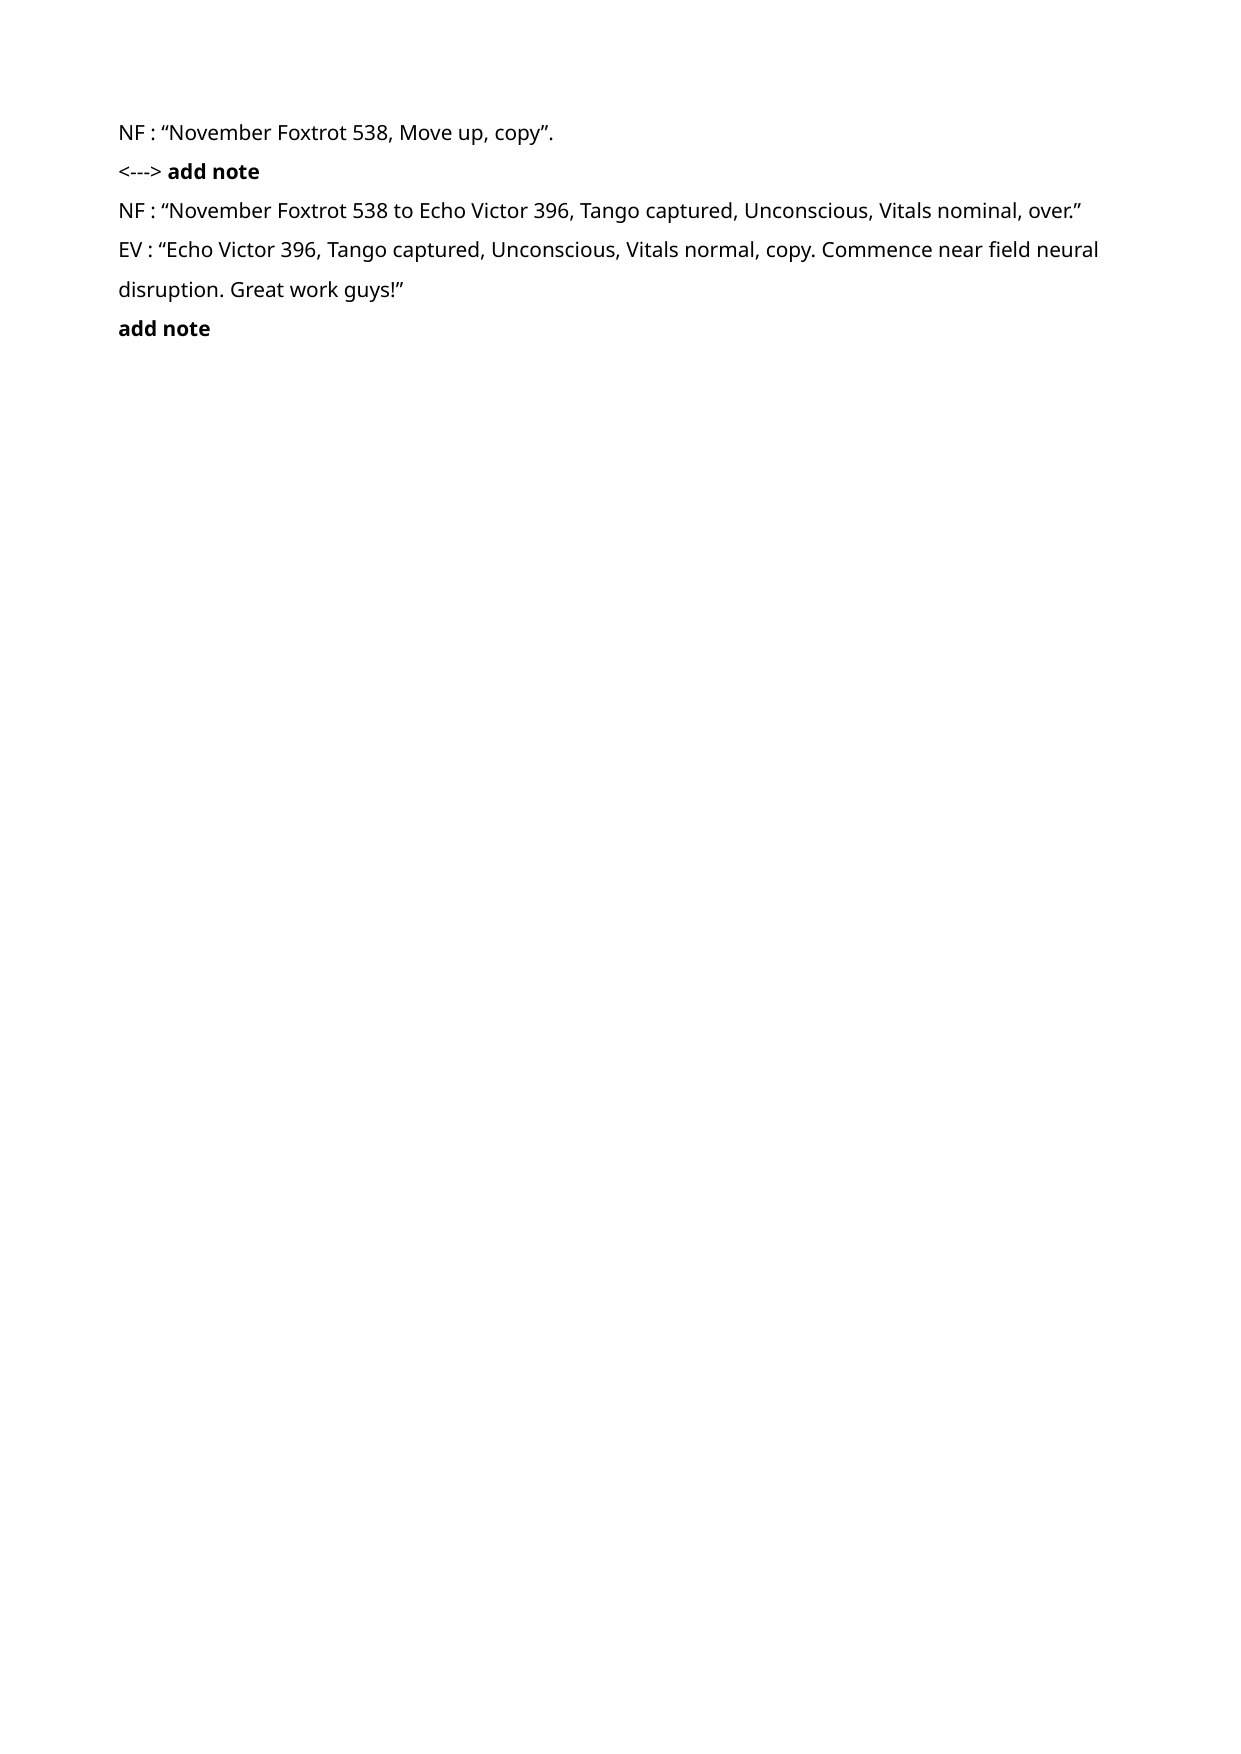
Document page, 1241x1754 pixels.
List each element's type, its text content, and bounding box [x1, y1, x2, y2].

text add note [118, 314, 1122, 342]
text EV : “Echo Victor 396, Tango captured, Unconscious, Vitals normal, copy. Commence near field neural disruption. Great work guys!” [118, 236, 1122, 303]
text NF : “November Foxtrot 538 to Echo Victor 396, Tango captured, Unconscious, Vitals nominal, over.” [118, 196, 1122, 225]
text <---> add note [118, 157, 1122, 186]
text NF : “November Foxtrot 538, Move up, copy”. [118, 118, 1122, 147]
